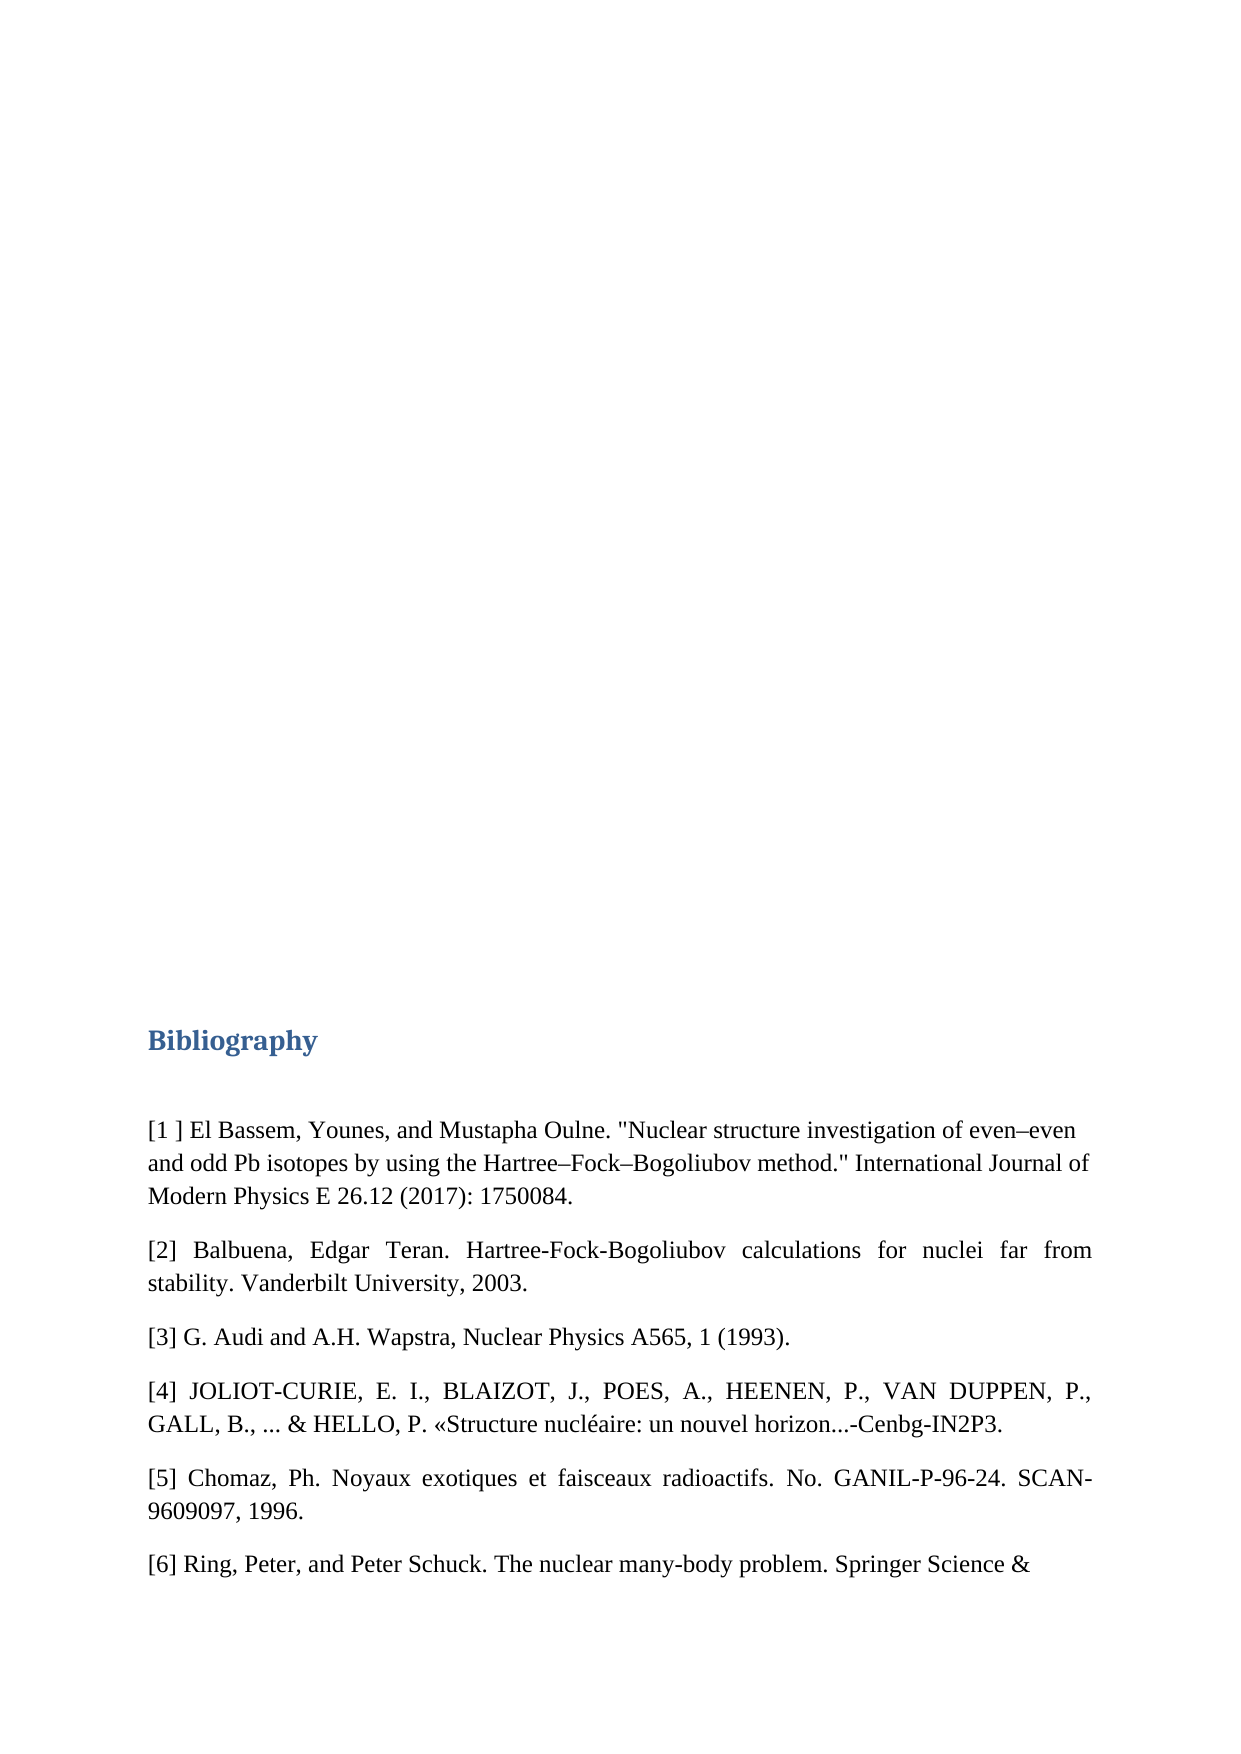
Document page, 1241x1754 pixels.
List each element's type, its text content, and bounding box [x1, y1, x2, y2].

text [5] Chomaz, Ph. Noyaux exotiques et faisceaux radioactifs. No. GANIL-P-96-24. SCAN-9609097, 1996. [148, 1463, 1093, 1524]
text [3] G. Audi and A.H. Wapstra, Nuclear Physics A565, 1 (1993). [148, 1322, 1093, 1351]
text [2] Balbuena, Edgar Teran. Hartree-Fock-Bogoliubov calculations for nuclei far from stability. Vanderbilt University, 2003. [148, 1235, 1093, 1297]
subtitle Bibliography [148, 1024, 1093, 1057]
text [4] JOLIOT-CURIE, E. I., BLAIZOT, J., POES, A., HEENEN, P., VAN DUPPEN, P., GALL, B., ... & HELLO, P. «Structure nucléaire: un nouvel horizon...-Cenbg-IN2P3. [148, 1376, 1093, 1438]
text [6] Ring, Peter, and Peter Schuck. The nuclear many-body problem. Springer Science & [148, 1549, 1093, 1578]
text [1 ] El Bassem, Younes, and Mustapha Oulne. "Nuclear structure investigation of even–even and odd Pb isotopes by using the Hartree–Fock–Bogoliubov method." International Journal of Modern Physics E 26.12 (2017): 1750084. [148, 1115, 1093, 1210]
